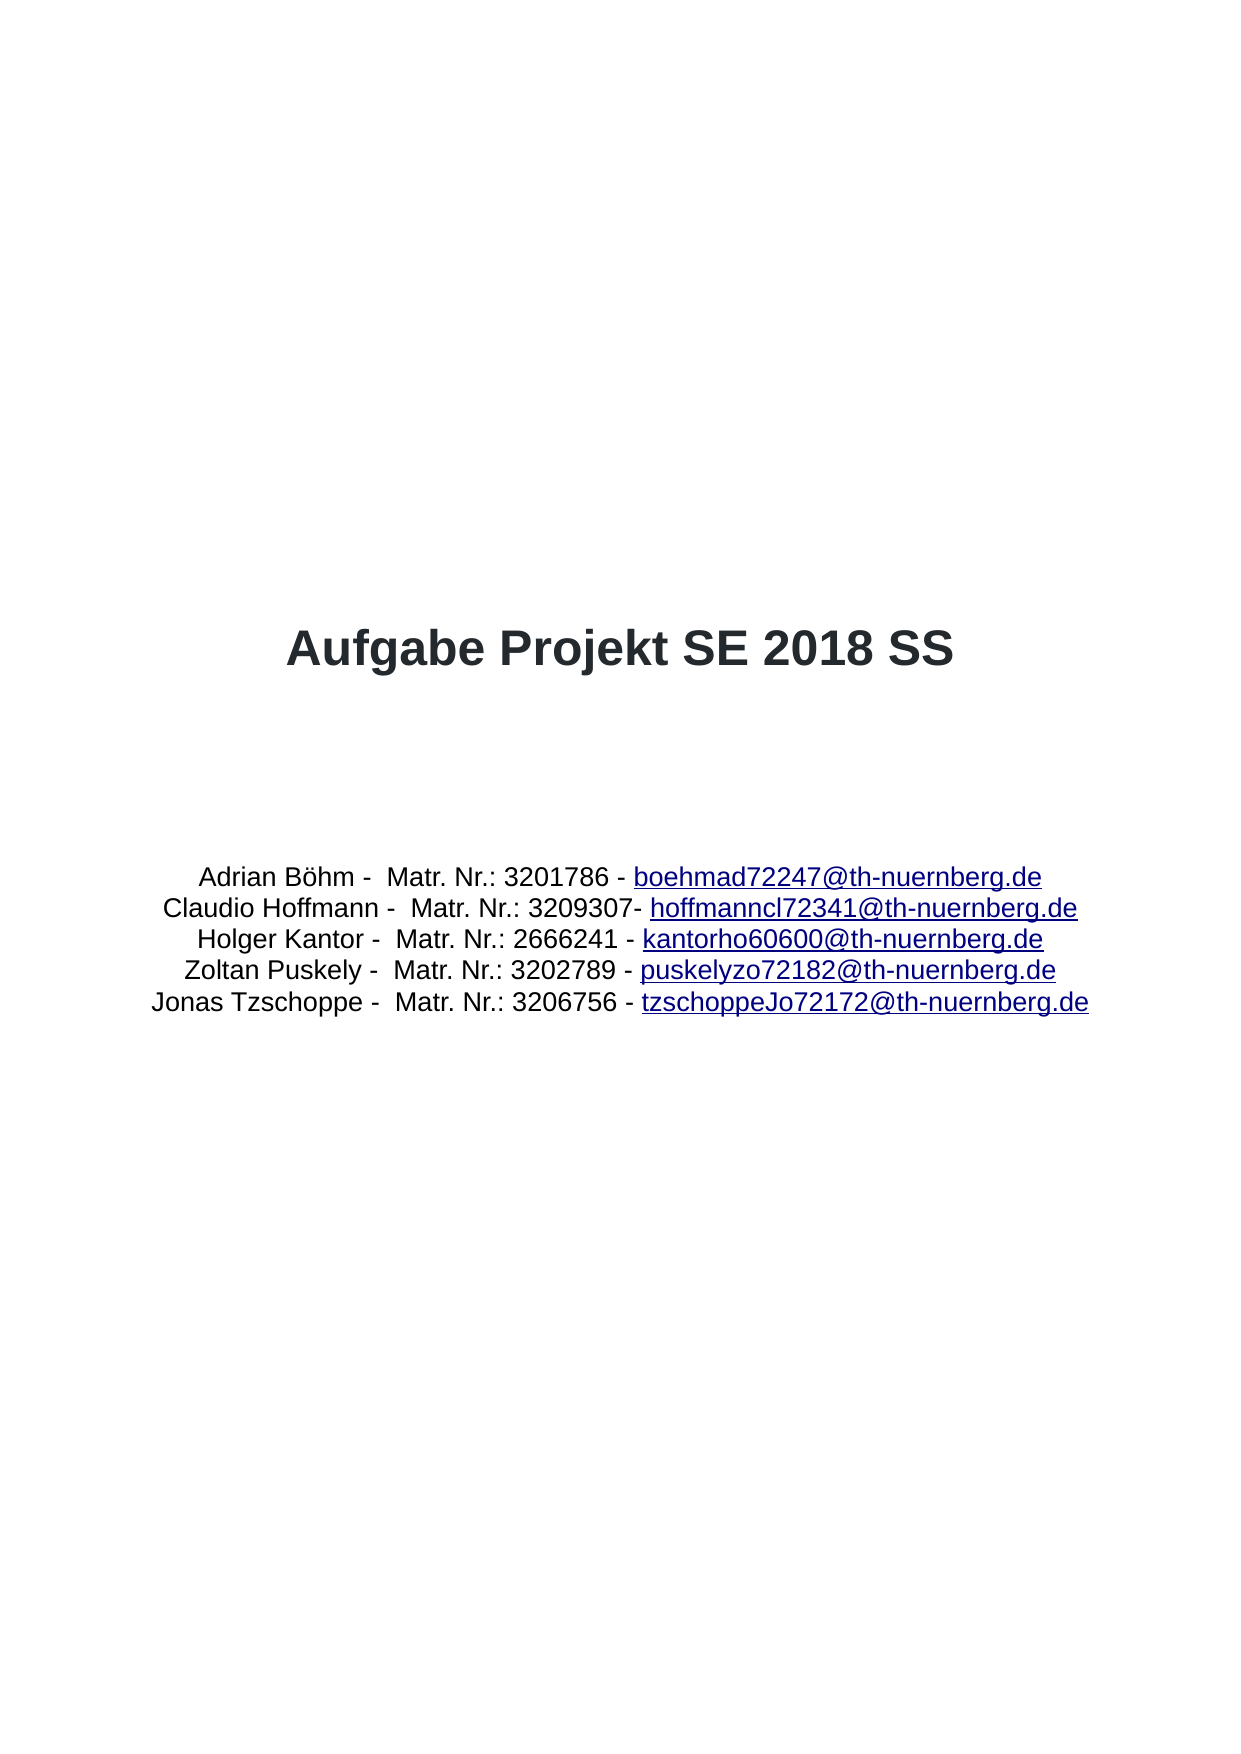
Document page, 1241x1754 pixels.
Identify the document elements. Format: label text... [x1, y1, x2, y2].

text Zoltan Puskely - Matr. Nr.: 3202789 - puskelyzo72182@th-nuernberg.de [118, 954, 1122, 986]
text Holger Kantor - Matr. Nr.: 2666241 - kantorho60600@th-nuernberg.de [118, 923, 1122, 954]
text Claudio Hoffmann - Matr. Nr.: 3209307- hoffmanncl72341@th-nuernberg.de [118, 892, 1122, 923]
text Jonas Tzschoppe - Matr. Nr.: 3206756 - tzschoppeJo72172@th-nuernberg.de [118, 986, 1122, 1017]
subtitle Aufgabe Projekt SE 2018 SS [118, 618, 1122, 676]
text Adrian Böhm - Matr. Nr.: 3201786 - boehmad72247@th-nuernberg.de [118, 861, 1122, 892]
